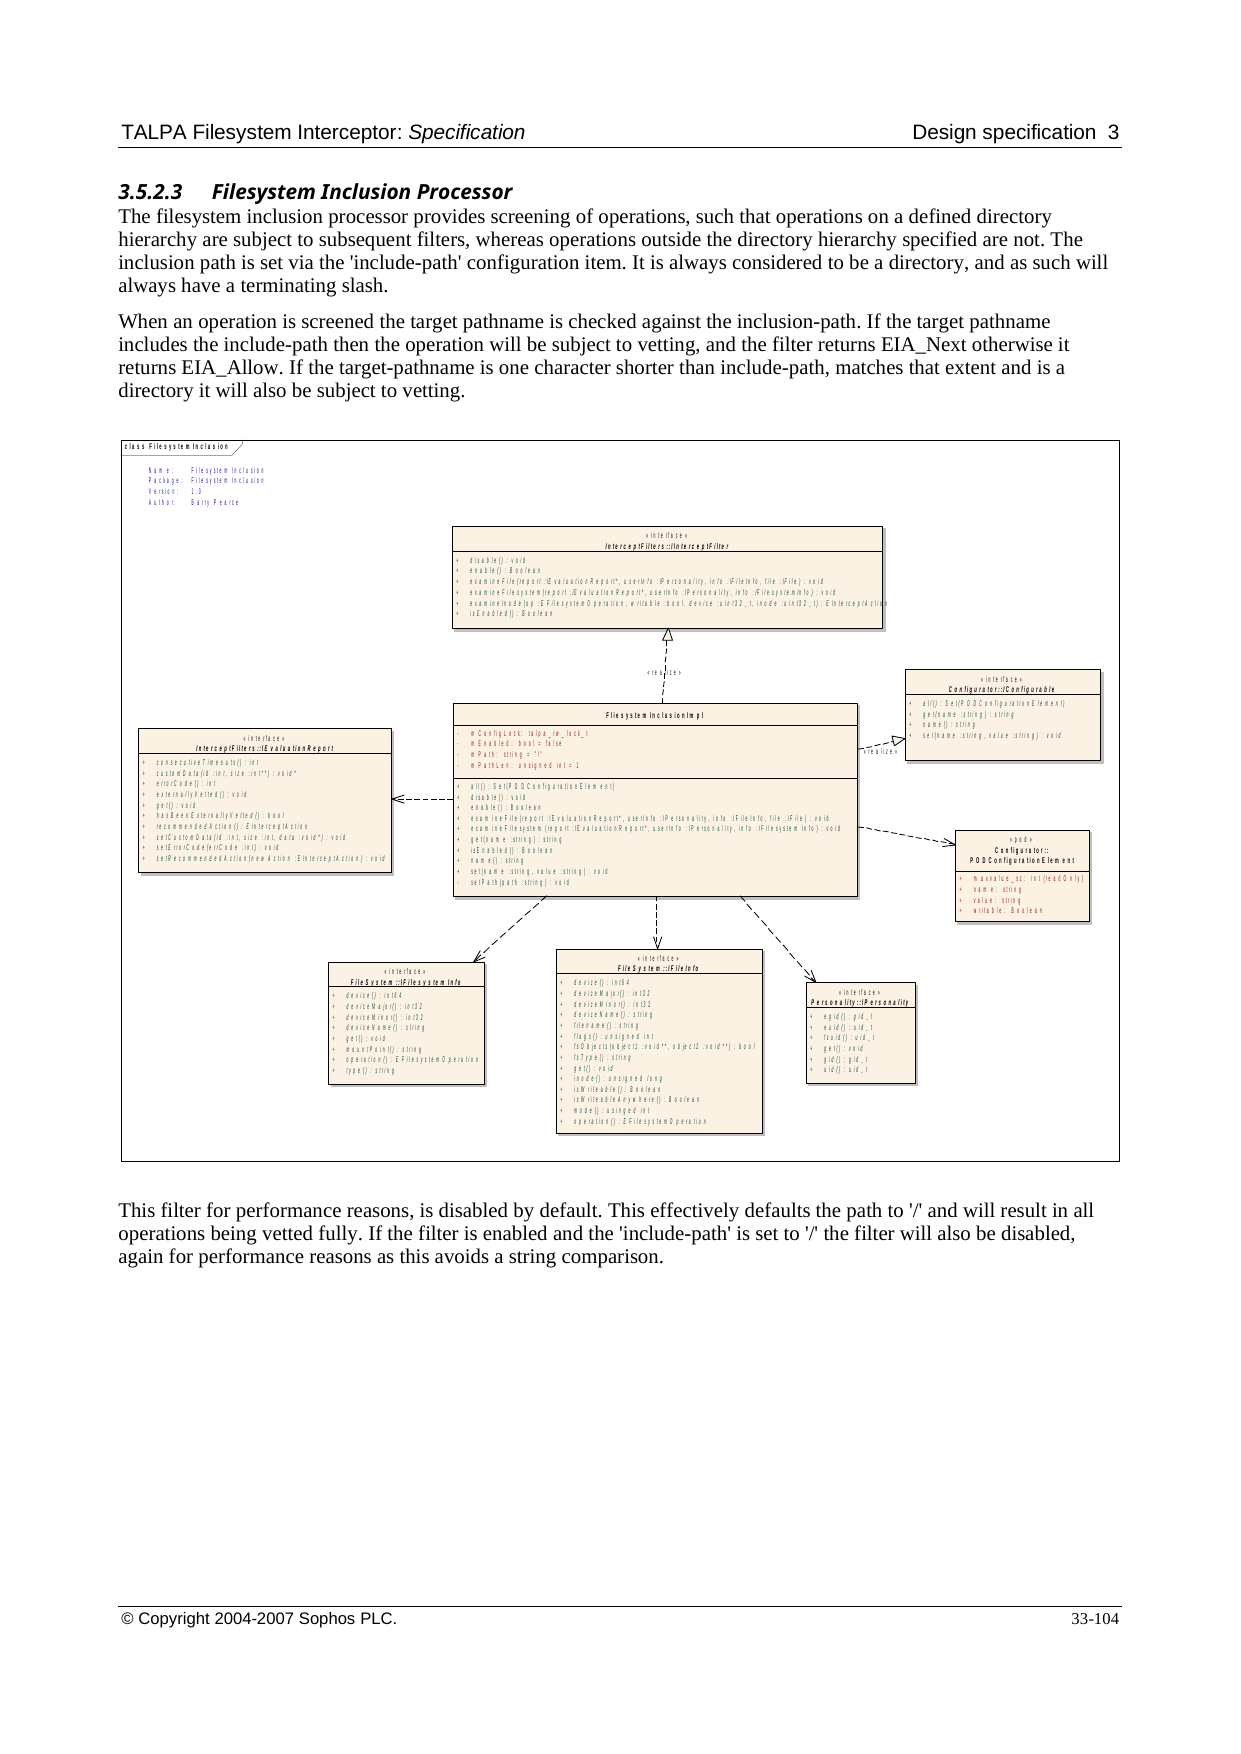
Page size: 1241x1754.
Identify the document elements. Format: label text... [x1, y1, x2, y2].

text When an operation is screened the target pathname is checked against the inclusion-path. If the target pathname includes the include-path then the operation will be subject to vetting, and the filter returns EIA_Next otherwise it returns EIA_Allow. If the target-pathname is one character shorter than include-path, matches that extent and is a directory it will also be subject to vetting. [118, 309, 1122, 402]
subtitle Filesystem Inclusion Processor [118, 177, 1122, 205]
text The filesystem inclusion processor provides screening of operations, such that operations on a defined directory hierarchy are subject to subsequent filters, whereas operations outside the directory hierarchy specified are not. The inclusion path is set via the 'include-path' configuration item. It is always considered to be a directory, and as such will always have a terminating slash. [118, 205, 1122, 297]
text This filter for performance reasons, is disabled by default. This effectively defaults the path to '/' and will result in all operations being vetted fully. If the filter is enabled and the 'include-path' is set to '/' the filter will also be disabled, again for performance reasons as this avoids a string comparison. [118, 1199, 1122, 1268]
